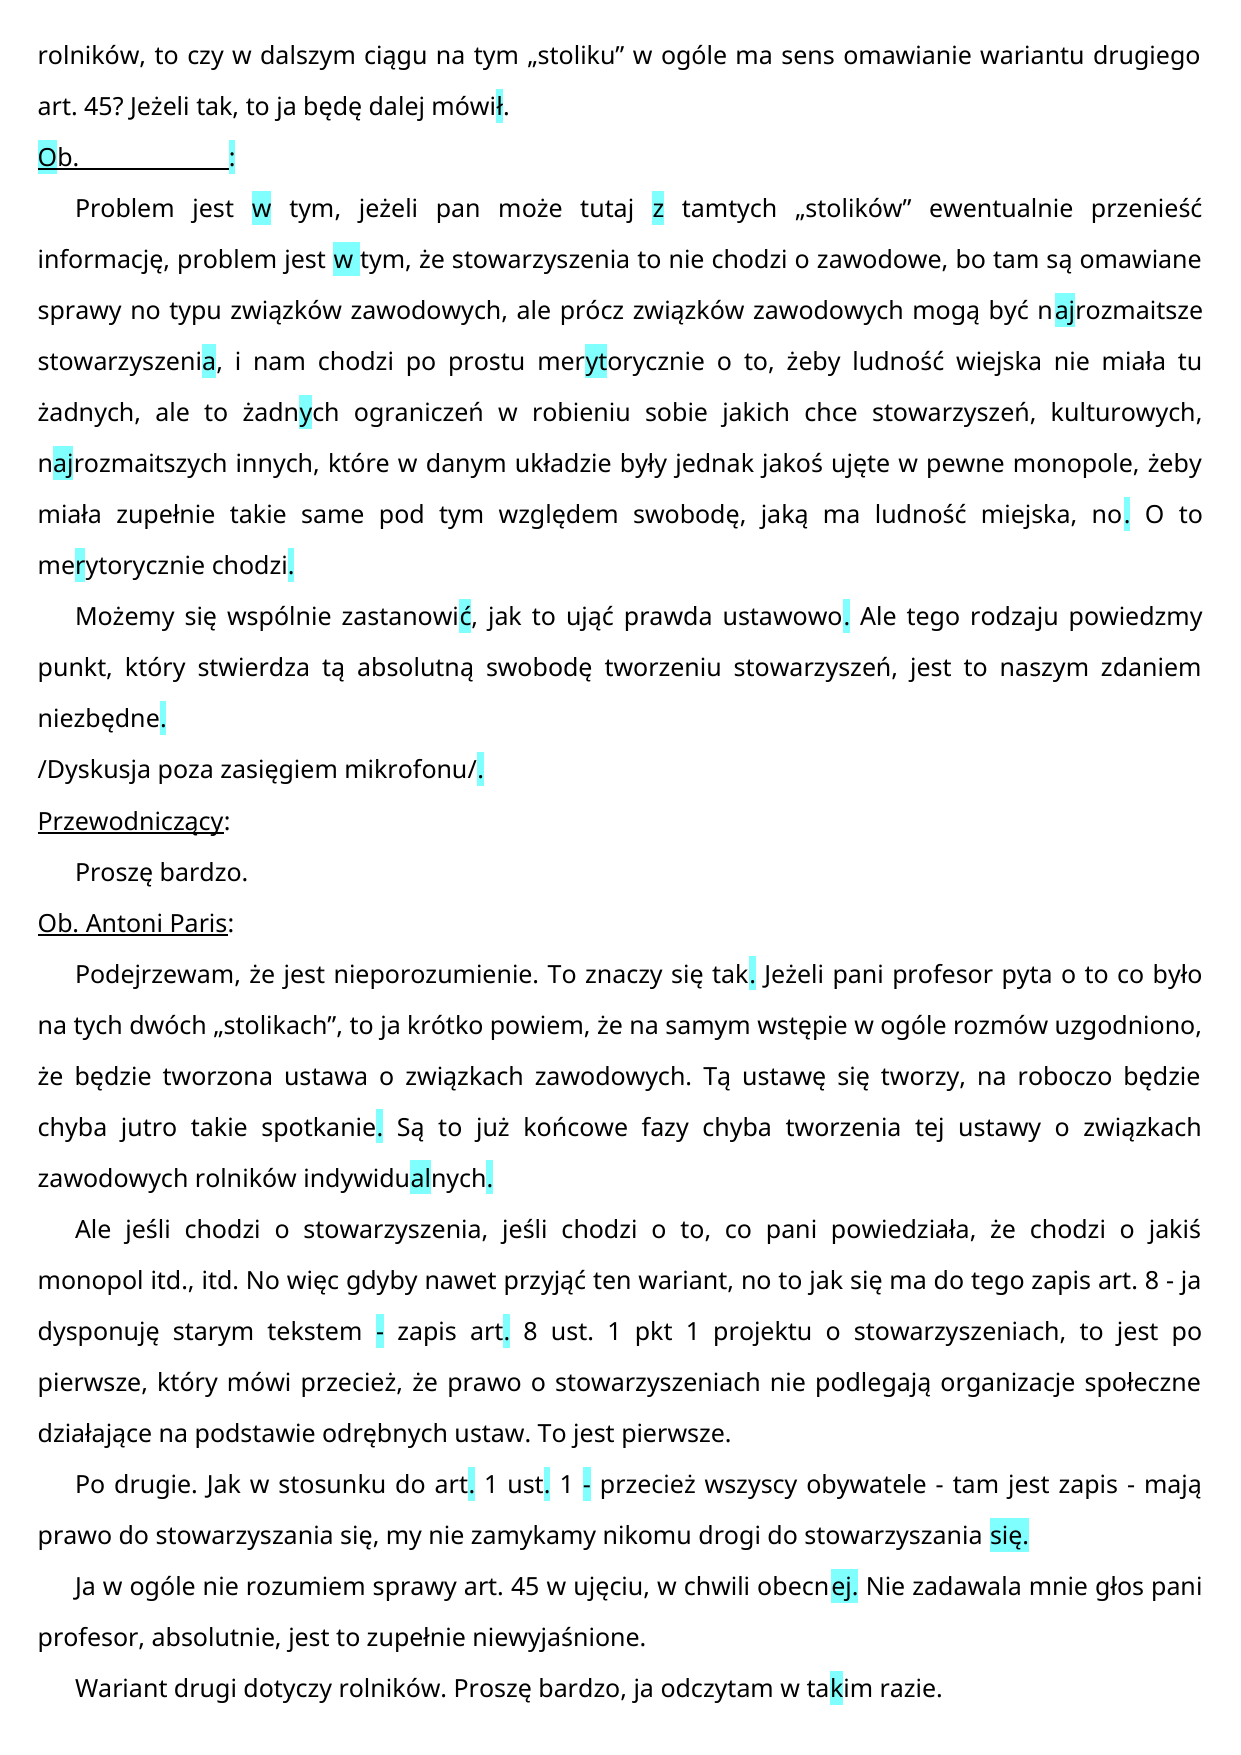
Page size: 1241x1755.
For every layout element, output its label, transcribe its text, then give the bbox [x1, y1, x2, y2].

text /Dyskusja poza zasięgiem mikrofonu/. [37, 752, 1203, 786]
text Ob. Antoni Paris: [37, 905, 1203, 939]
text Przewodniczący: [37, 803, 1203, 837]
text Ja w ogóle nie rozumiem sprawy art. 45 w ujęciu, w chwili obecnej. Nie zadawala mnie głos pani profesor, absolutnie, jest to zupełnie niewyjaśnione. [37, 1569, 1203, 1654]
text Problem jest w tym, jeżeli pan może tutaj z tamtych „stolików” ewentualnie przenieść informację, problem jest w tym, że stowarzyszenia to nie chodzi o zawodowe, bo tam są omawiane sprawy no typu związków zawodowych, ale prócz związków zawodowych mogą być najrozmaitsze stowarzyszenia, i nam chodzi po prostu merytorycznie o to, żeby ludność wiejska nie miała tu żadnych, ale to żadnych ograniczeń w robieniu sobie jakich chce stowarzyszeń, kulturowych, najrozmaitszych innych, które w danym układzie były jednak jakoś ujęte w pewne monopole, żeby miała zupełnie takie same pod tym względem swobodę, jaką ma ludność miejska, no. O to merytorycznie chodzi. [37, 191, 1203, 582]
text Ob. : [37, 139, 1203, 174]
text Podejrzewam, że jest nieporozumienie. To znaczy się tak. Jeżeli pani profesor pyta o to co było na tych dwóch „stolikach”, to ja krótko powiem, że na samym wstępie w ogóle rozmów uzgodniono, że będzie tworzona ustawa o związkach zawodowych. Tą ustawę się tworzy, na roboczo będzie chyba jutro takie spotkanie. Są to już końcowe fazy chyba tworzenia tej ustawy o związkach zawodowych rolników indywidualnych. [37, 956, 1203, 1194]
text Proszę bardzo. [37, 854, 1203, 888]
text Wariant drugi dotyczy rolników. Proszę bardzo, ja odczytam w takim razie. [37, 1671, 1203, 1705]
text Ale jeśli chodzi o stowarzyszenia, jeśli chodzi o to, co pani powiedziała, że chodzi o jakiś monopol itd., itd. No więc gdyby nawet przyjąć ten wariant, no to jak się ma do tego zapis art. 8 - ja dysponuję starym tekstem - zapis art. 8 ust. 1 pkt 1 projektu o stowarzyszeniach, to jest po pierwsze, który mówi przecież, że prawo o stowarzyszeniach nie podlegają organizacje społeczne działające na podstawie odrębnych ustaw. To jest pierwsze. [37, 1211, 1203, 1450]
text Po drugie. Jak w stosunku do art. 1 ust. 1 - przecież wszyscy obywatele - tam jest zapis - mają prawo do stowarzyszania się, my nie zamykamy nikomu drogi do stowarzyszania się. [37, 1467, 1203, 1552]
text rolników, to czy w dalszym ciągu na tym „stoliku” w ogóle ma sens omawianie wariantu drugiego art. 45? Jeżeli tak, to ja będę dalej mówił. [37, 37, 1203, 123]
text Możemy się wspólnie zastanowić, jak to ująć prawda ustawowo. Ale tego rodzaju powiedzmy punkt, który stwierdza tą absolutną swobodę tworzeniu stowarzyszeń, jest to naszym zdaniem niezbędne. [37, 599, 1203, 735]
